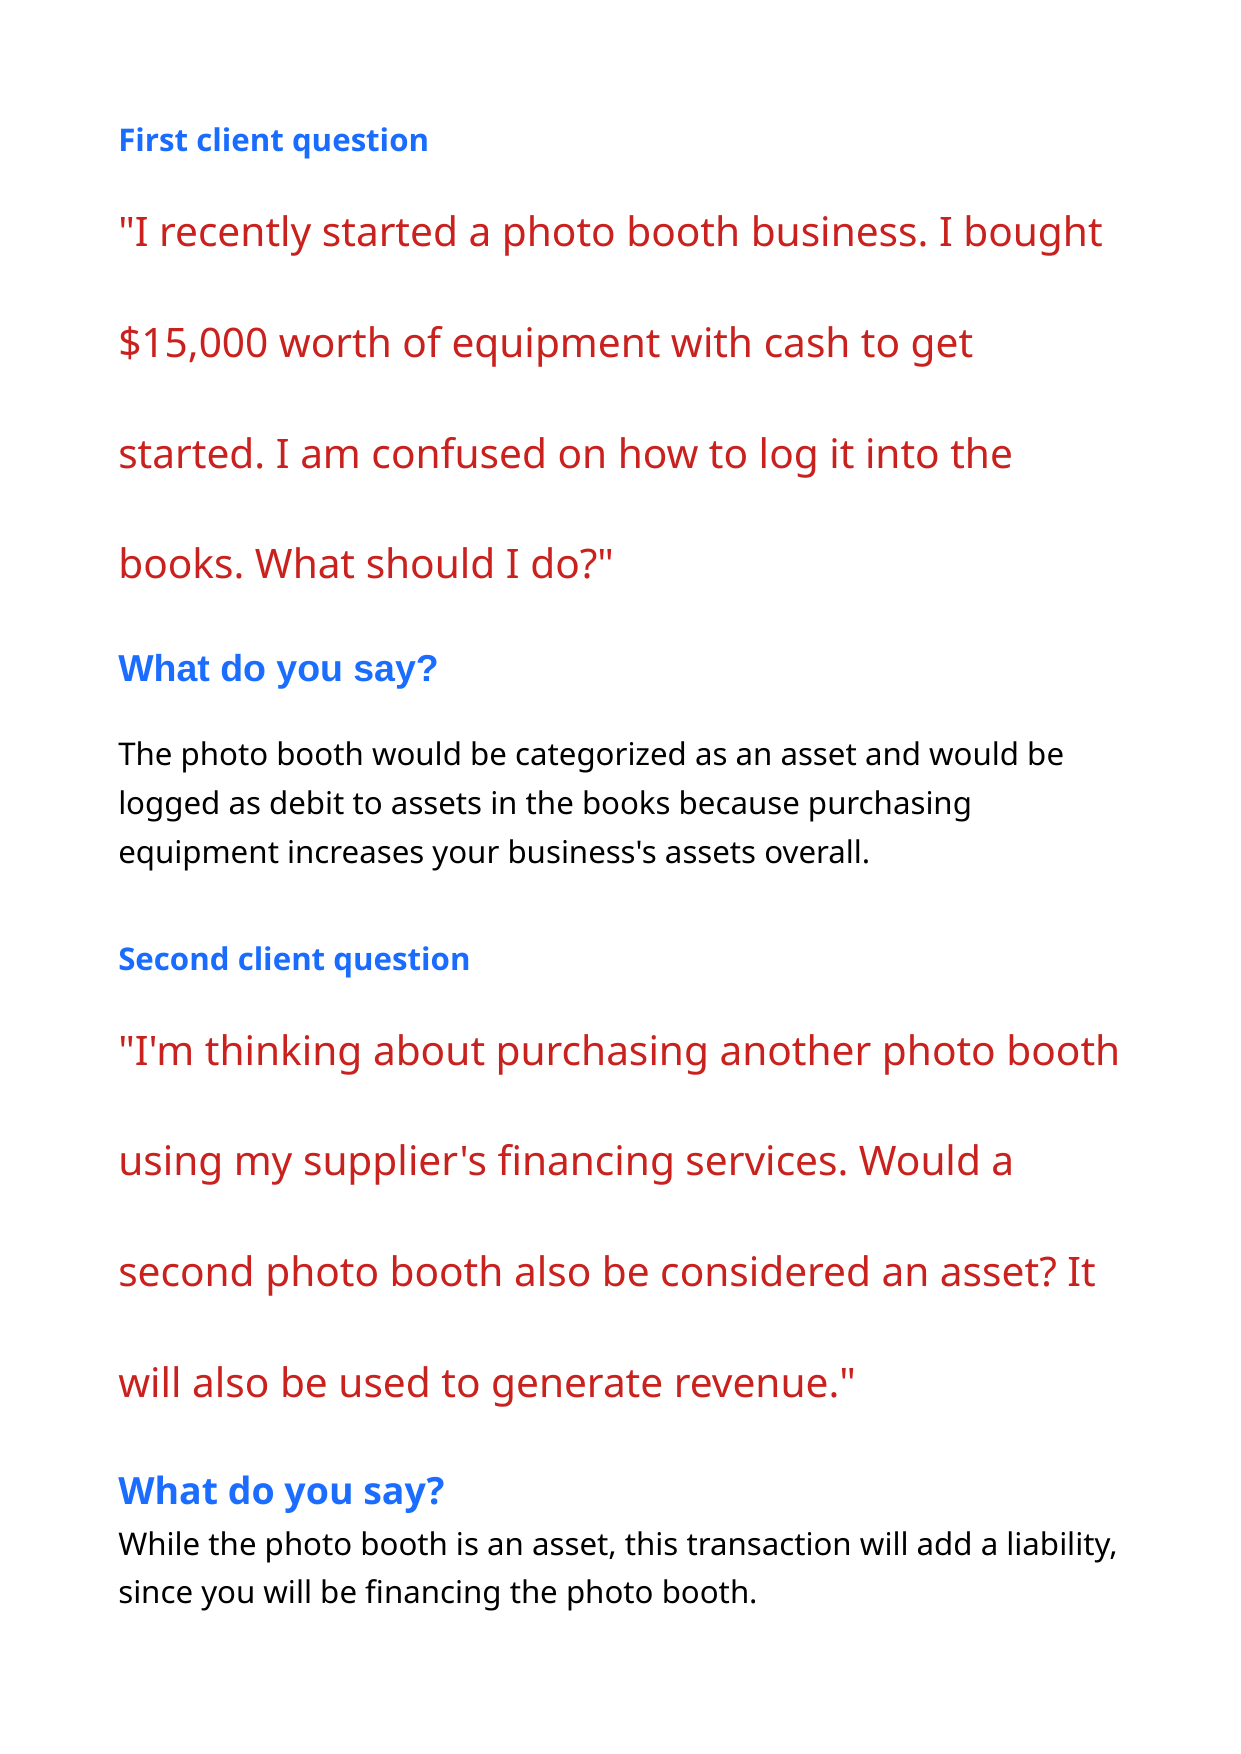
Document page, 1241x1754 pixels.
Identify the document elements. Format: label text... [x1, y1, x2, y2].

text Second client question [118, 936, 1122, 979]
text "I recently started a photo booth business. I bought $15,000 worth of equipment with cash to get started. I am confused on how to log it into the books. What should I do?" [118, 203, 1122, 591]
text What do you say? [118, 646, 1122, 689]
text The photo booth would be categorized as an asset and would be logged as debit to assets in the books because purchasing equipment increases your business's assets overall. [118, 732, 1122, 873]
text First client question [118, 118, 1122, 161]
text "I'm thinking about purchasing another photo booth using my supplier's financing services. Would a second photo booth also be considered an asset? It will also be used to generate revenue." [118, 1022, 1122, 1409]
text What do you say? While the photo booth is an asset, this transaction will add a liability, since you will be financing the photo booth. [118, 1464, 1122, 1613]
